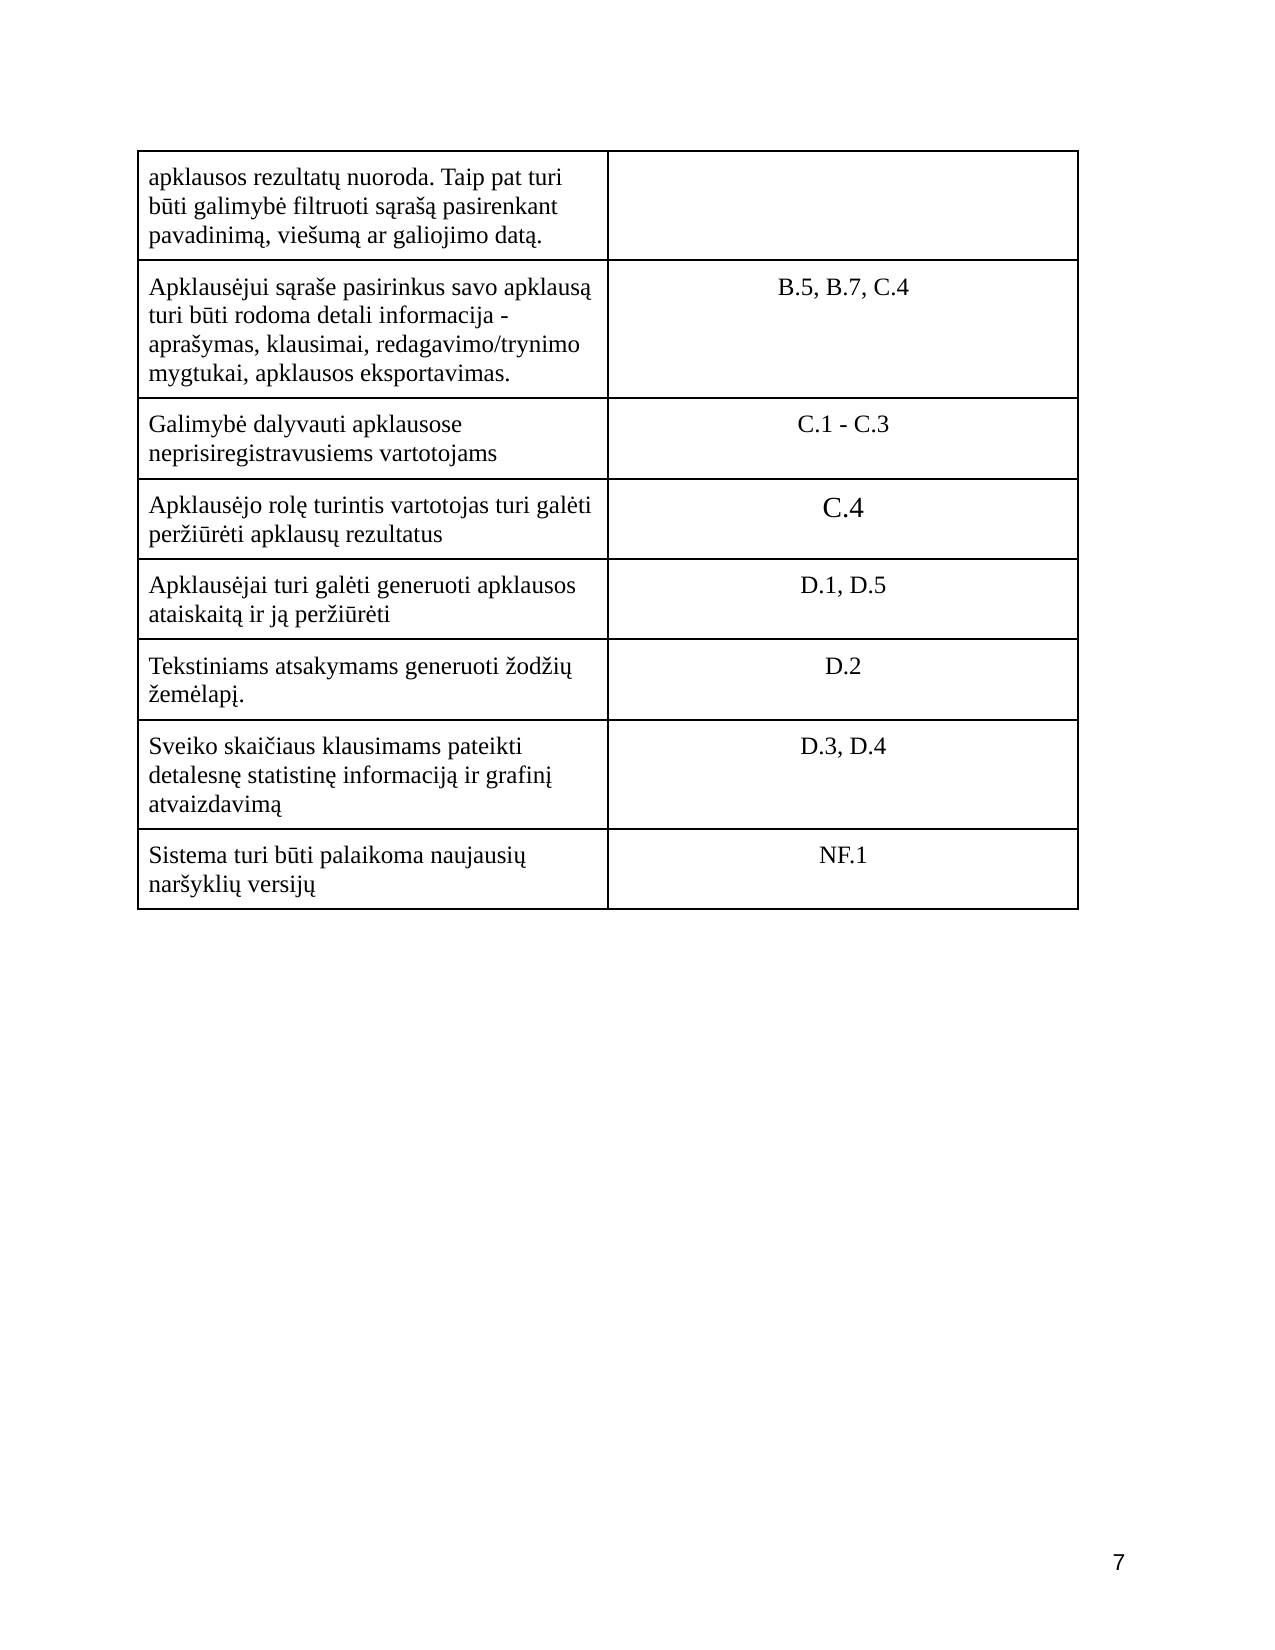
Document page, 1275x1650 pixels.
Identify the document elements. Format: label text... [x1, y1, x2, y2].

table_cell D.1, D.5 [609, 560, 1077, 638]
table_cell apklausos rezultatų nuoroda. Taip pat turi būti galimybė filtruoti sąrašą pasirenkant pavadinimą, viešumą ar galiojimo datą. [139, 152, 607, 259]
table_cell Apklausėjai turi galėti generuoti apklausos ataiskaitą ir ją peržiūrėti [139, 560, 607, 638]
table_cell Sistema turi būti palaikoma naujausių naršyklių versijų [139, 830, 607, 908]
table_cell B.5, B.7, C.4 [609, 261, 1077, 397]
table_cell Galimybė dalyvauti apklausose neprisiregistravusiems vartotojams [139, 399, 607, 477]
table_cell Apklausėjui sąraše pasirinkus savo apklausą turi būti rodoma detali informacija - aprašymas, klausimai, redagavimo/trynimo mygtukai, apklausos eksportavimas. [139, 261, 607, 397]
table_cell Sveiko skaičiaus klausimams pateikti detalesnę statistinę informaciją ir grafinį atvaizdavimą [139, 721, 607, 828]
table_cell Apklausėjo rolę turintis vartotojas turi galėti peržiūrėti apklausų rezultatus [139, 480, 607, 558]
table_cell C.1 - C.3 [609, 399, 1077, 477]
table_cell Tekstiniams atsakymams generuoti žodžių žemėlapį. [139, 640, 607, 719]
table_cell D.3, D.4 [609, 721, 1077, 828]
table_cell NF.1 [609, 830, 1077, 908]
table_cell C.4 [609, 480, 1077, 558]
table_cell D.2 [609, 640, 1077, 719]
table_cell [609, 152, 1077, 259]
